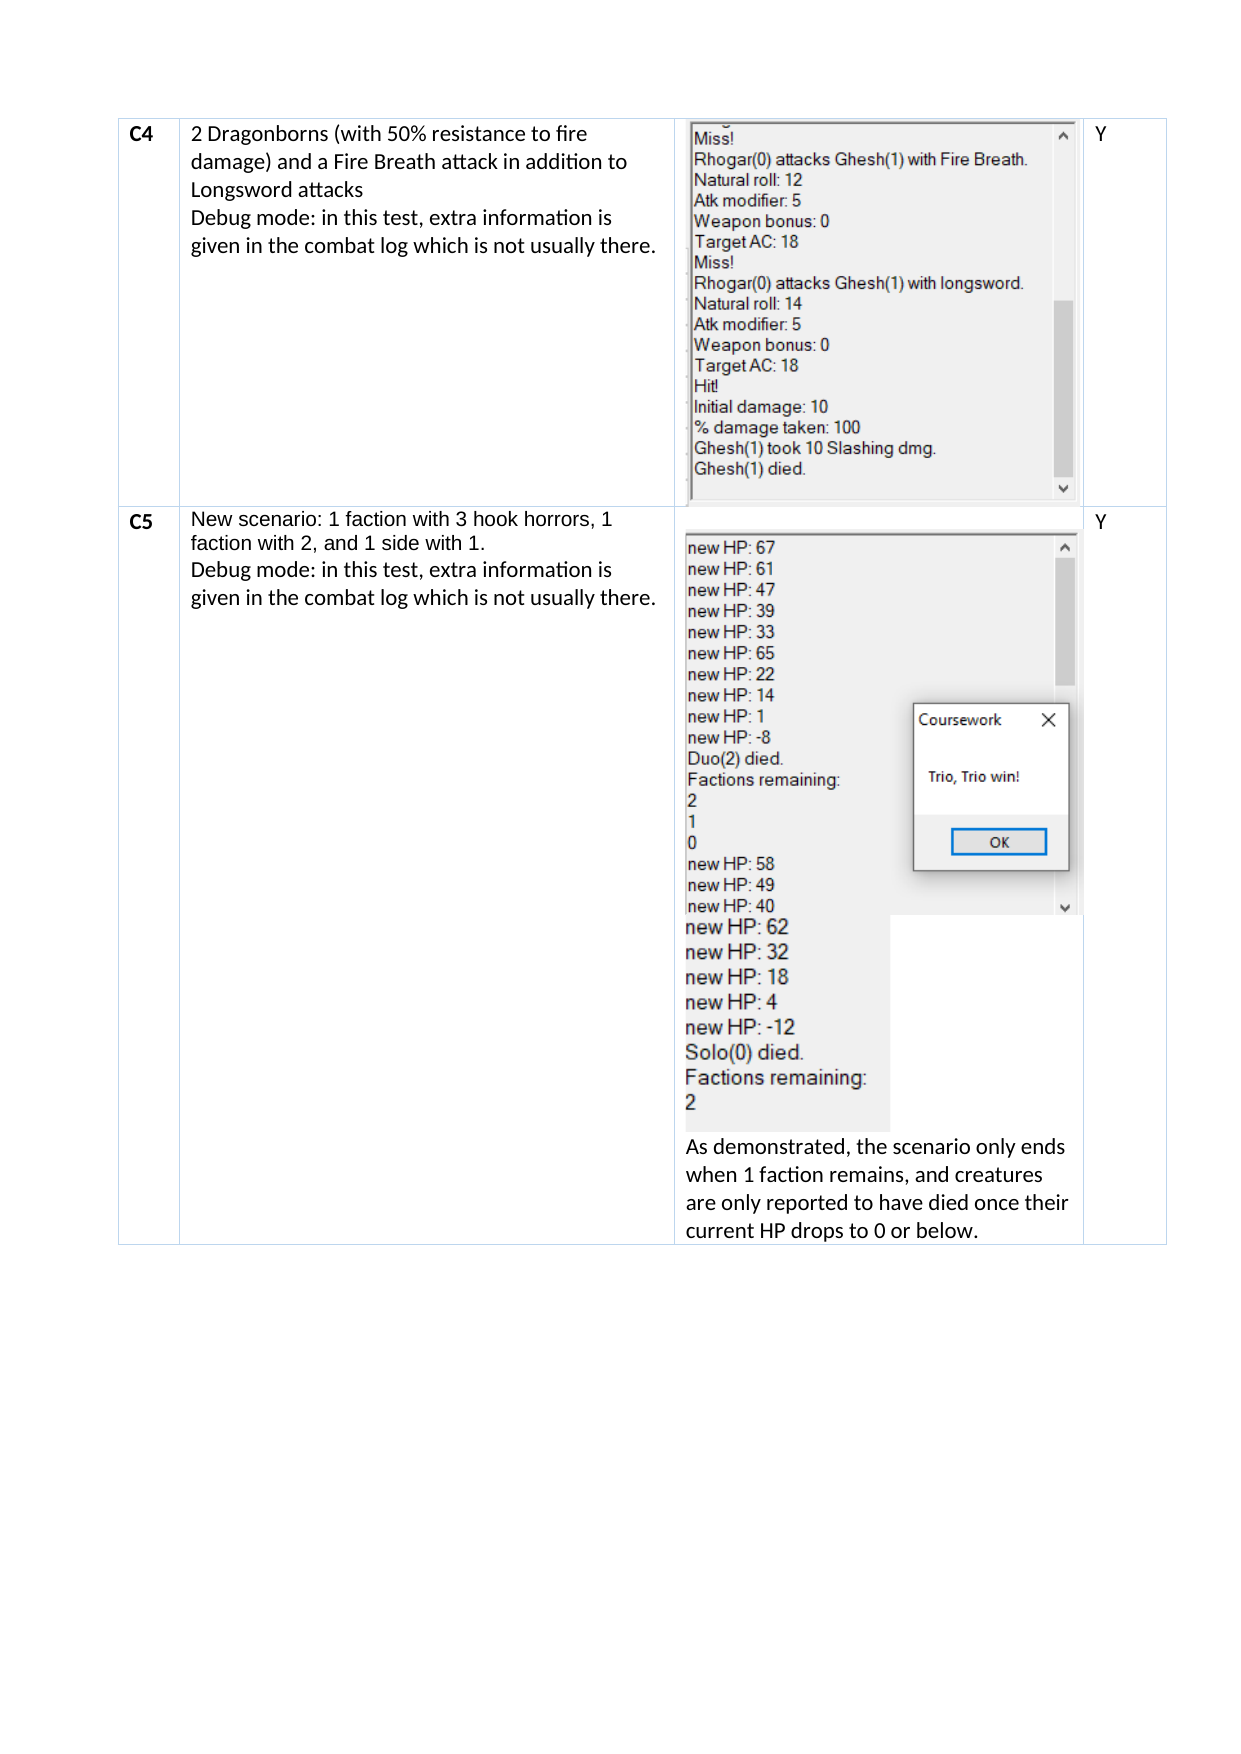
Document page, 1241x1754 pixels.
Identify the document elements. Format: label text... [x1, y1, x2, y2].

table_cell C4 [119, 119, 179, 506]
table_cell As demonstrated, the scenario only ends when 1 faction remains, and creatures are only reported to have died once their current HP drops to 0 or below. [675, 507, 1083, 1244]
table_cell [675, 119, 685, 506]
table_cell 2 Dragonborns (with 50% resistance to fire damage) and a Fire Breath attack in addition to Longsword attacks Debug mode: in this test, extra information is given in the combat log which is not usually there. [180, 119, 674, 506]
table_cell C5 [119, 507, 179, 1244]
table_cell Y [1084, 507, 1166, 1244]
table_cell Y [1084, 119, 1166, 506]
table_cell New scenario: 1 faction with 3 hook horrors, 1 faction with 2, and 1 side with 1. Debug mode: in this test, extra information is given in the combat log which is not usually there. [180, 507, 674, 1244]
